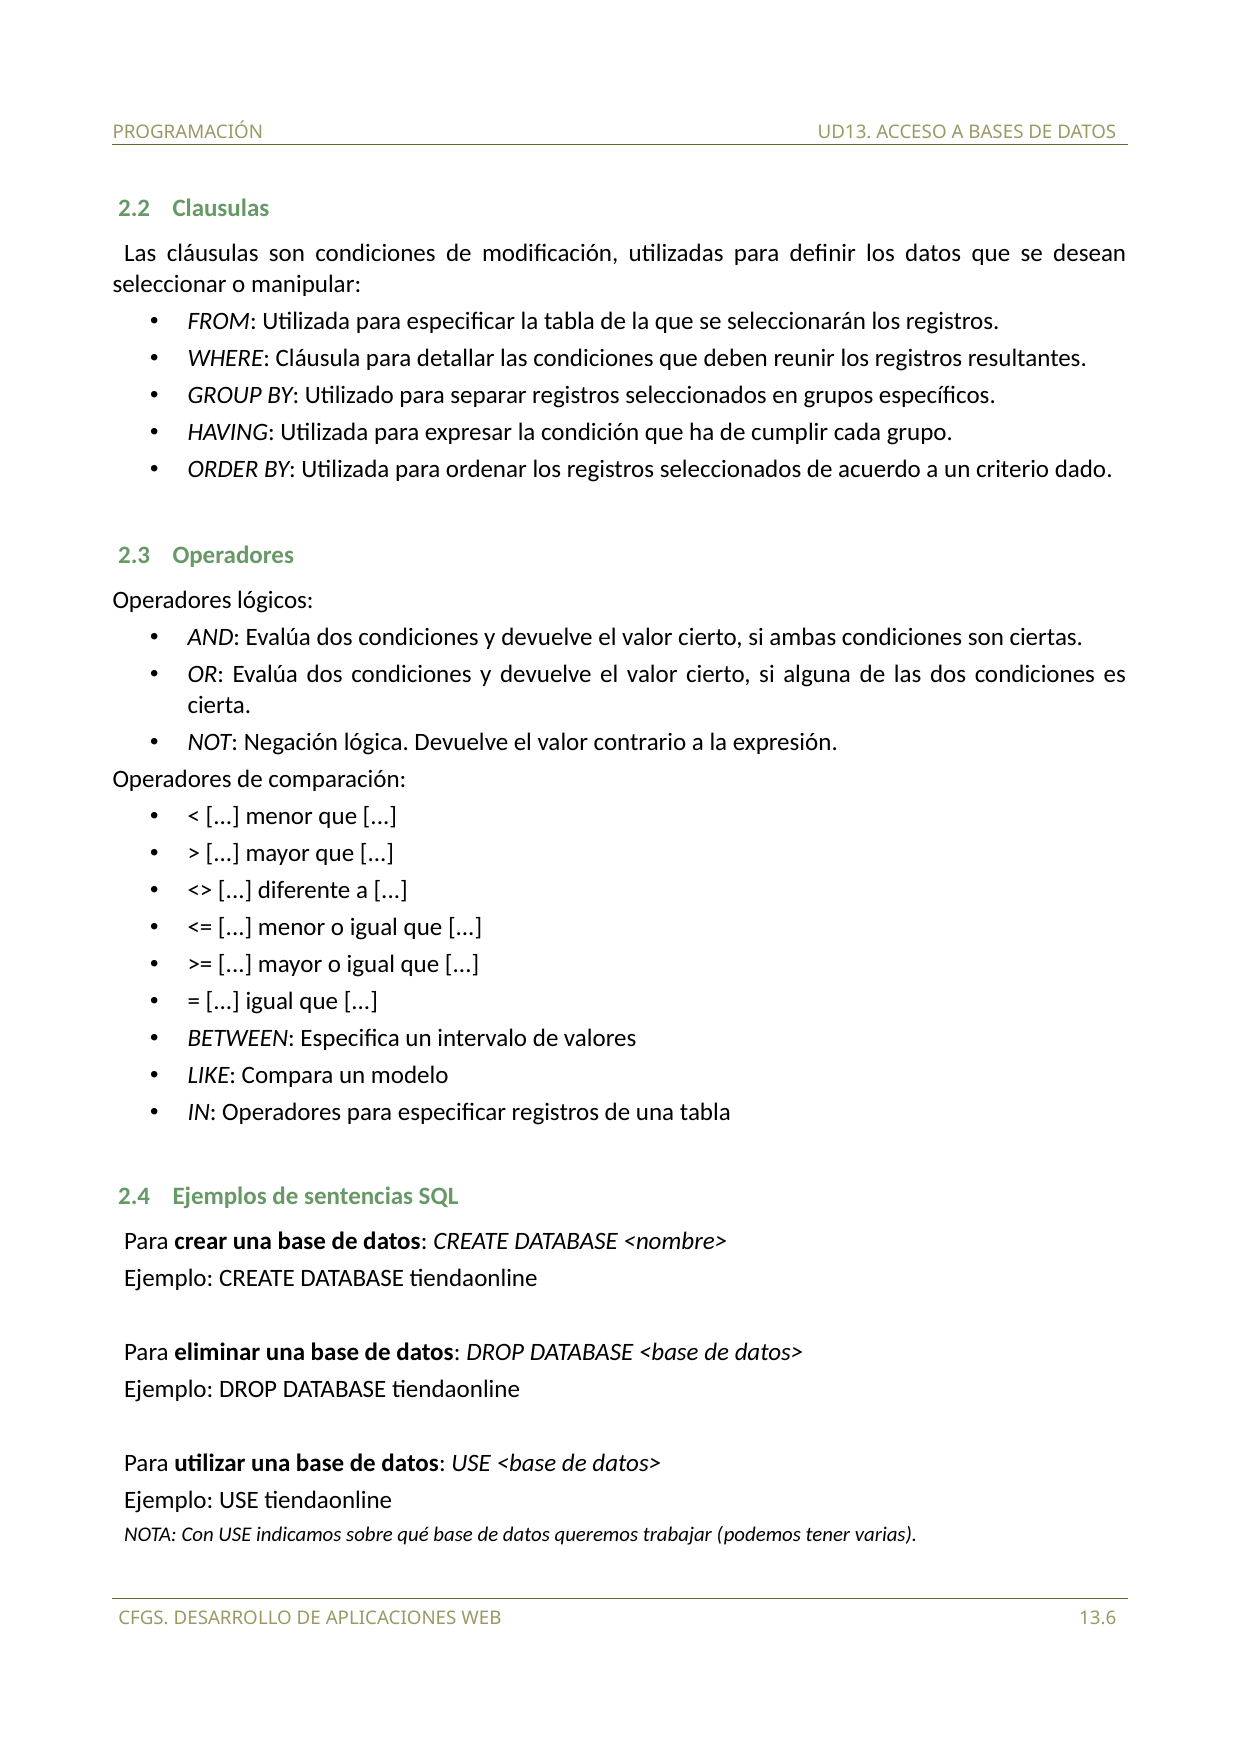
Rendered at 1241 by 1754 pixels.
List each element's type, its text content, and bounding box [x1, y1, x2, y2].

list > [...] mayor que [...] [150, 837, 1128, 867]
text Para eliminar una base de datos: DROP DATABASE <base de datos> [112, 1336, 1128, 1367]
list BETWEEN: Especifica un intervalo de valores [150, 1022, 1128, 1052]
list WHERE: Cláusula para detallar las condiciones que deben reunir los registros resultantes. [150, 342, 1128, 372]
list Operadores de comparación: [112, 763, 1128, 793]
list OR: Evalúa dos condiciones y devuelve el valor cierto, si alguna de las dos condiciones es cierta. [150, 658, 1128, 719]
list >= [...] mayor o igual que [...] [150, 948, 1128, 978]
list <> [...] diferente a [...] [150, 874, 1128, 904]
list GROUP BY: Utilizado para separar registros seleccionados en grupos específicos. [150, 379, 1128, 409]
text Para utilizar una base de datos: USE <base de datos> [112, 1447, 1128, 1478]
text Para crear una base de datos: CREATE DATABASE <nombre> [112, 1225, 1128, 1256]
list IN: Operadores para especificar registros de una tabla [150, 1096, 1128, 1126]
list AND: Evalúa dos condiciones y devuelve el valor cierto, si ambas condiciones son ciertas. [150, 621, 1128, 652]
subtitle Operadores [112, 539, 1128, 570]
text NOTA: Con USE indicamos sobre qué base de datos queremos trabajar (podemos tener varias). [112, 1521, 1128, 1547]
list <= [...] menor o igual que [...] [150, 911, 1128, 941]
list NOT: Negación lógica. Devuelve el valor contrario a la expresión. [150, 726, 1128, 756]
text Ejemplo: CREATE DATABASE tiendaonline [112, 1262, 1128, 1293]
list = [...] igual que [...] [150, 985, 1128, 1015]
subtitle Clausulas [112, 192, 1128, 223]
text Ejemplo: USE tiendaonline [112, 1484, 1128, 1515]
text Las cláusulas son condiciones de modificación, utilizadas para definir los datos que se desean seleccionar o manipular: [112, 237, 1128, 298]
list Operadores lógicos: [112, 584, 1128, 615]
list ORDER BY: Utilizada para ordenar los registros seleccionados de acuerdo a un criterio dado. [150, 453, 1128, 483]
list FROM: Utilizada para especificar la tabla de la que se seleccionarán los registros. [150, 305, 1128, 335]
text Ejemplo: DROP DATABASE tiendaonline [112, 1373, 1128, 1404]
list < [...] menor que [...] [150, 800, 1128, 830]
list LIKE: Compara un modelo [150, 1059, 1128, 1089]
list HAVING: Utilizada para expresar la condición que ha de cumplir cada grupo. [150, 416, 1128, 446]
subtitle Ejemplos de sentencias SQL [112, 1180, 1128, 1211]
